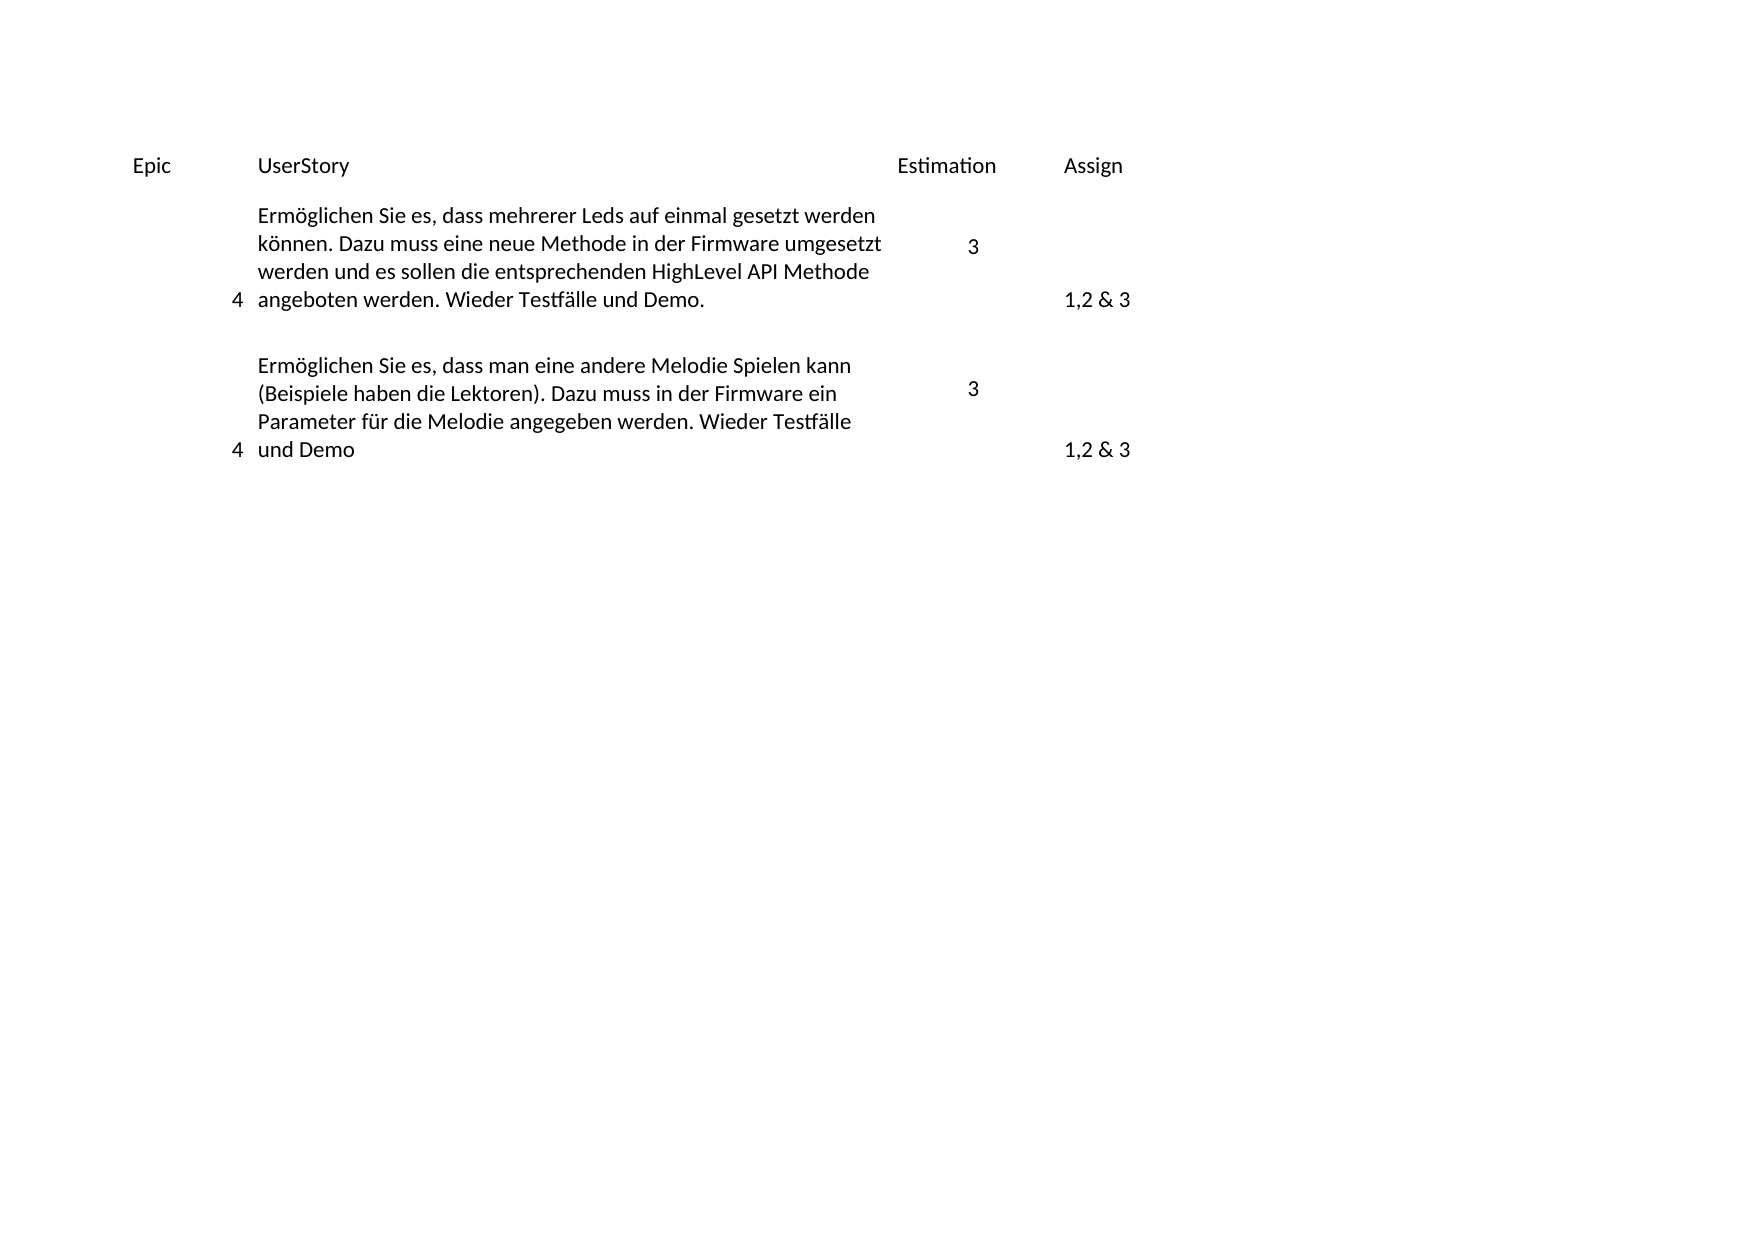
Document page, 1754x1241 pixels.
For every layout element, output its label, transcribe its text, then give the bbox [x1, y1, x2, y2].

table_header UserStory [250, 148, 890, 179]
table_cell 4 [125, 179, 250, 313]
table_header Estimation [890, 148, 1057, 179]
table_cell 1,2 & 3 [1057, 179, 1182, 313]
table_cell 1,2 & 3 [1057, 313, 1182, 463]
table_cell 4 [125, 313, 250, 463]
table_cell 3 [890, 313, 1057, 463]
table_header Epic [125, 148, 250, 179]
table_cell Ermöglichen Sie es, dass mehrerer Leds auf einmal gesetzt werden können. Dazu muss eine neue Methode in der Firmware umgesetzt werden und es sollen die entsprechenden HighLevel API Methode angeboten werden. Wieder Testfälle und Demo. [250, 179, 890, 313]
table_header Assign [1057, 148, 1182, 179]
table_cell 3 [890, 179, 1057, 313]
table_cell Ermöglichen Sie es, dass man eine andere Melodie Spielen kann (Beispiele haben die Lektoren). Dazu muss in der Firmware ein Parameter für die Melodie angegeben werden. Wieder Testfälle und Demo [250, 313, 890, 463]
